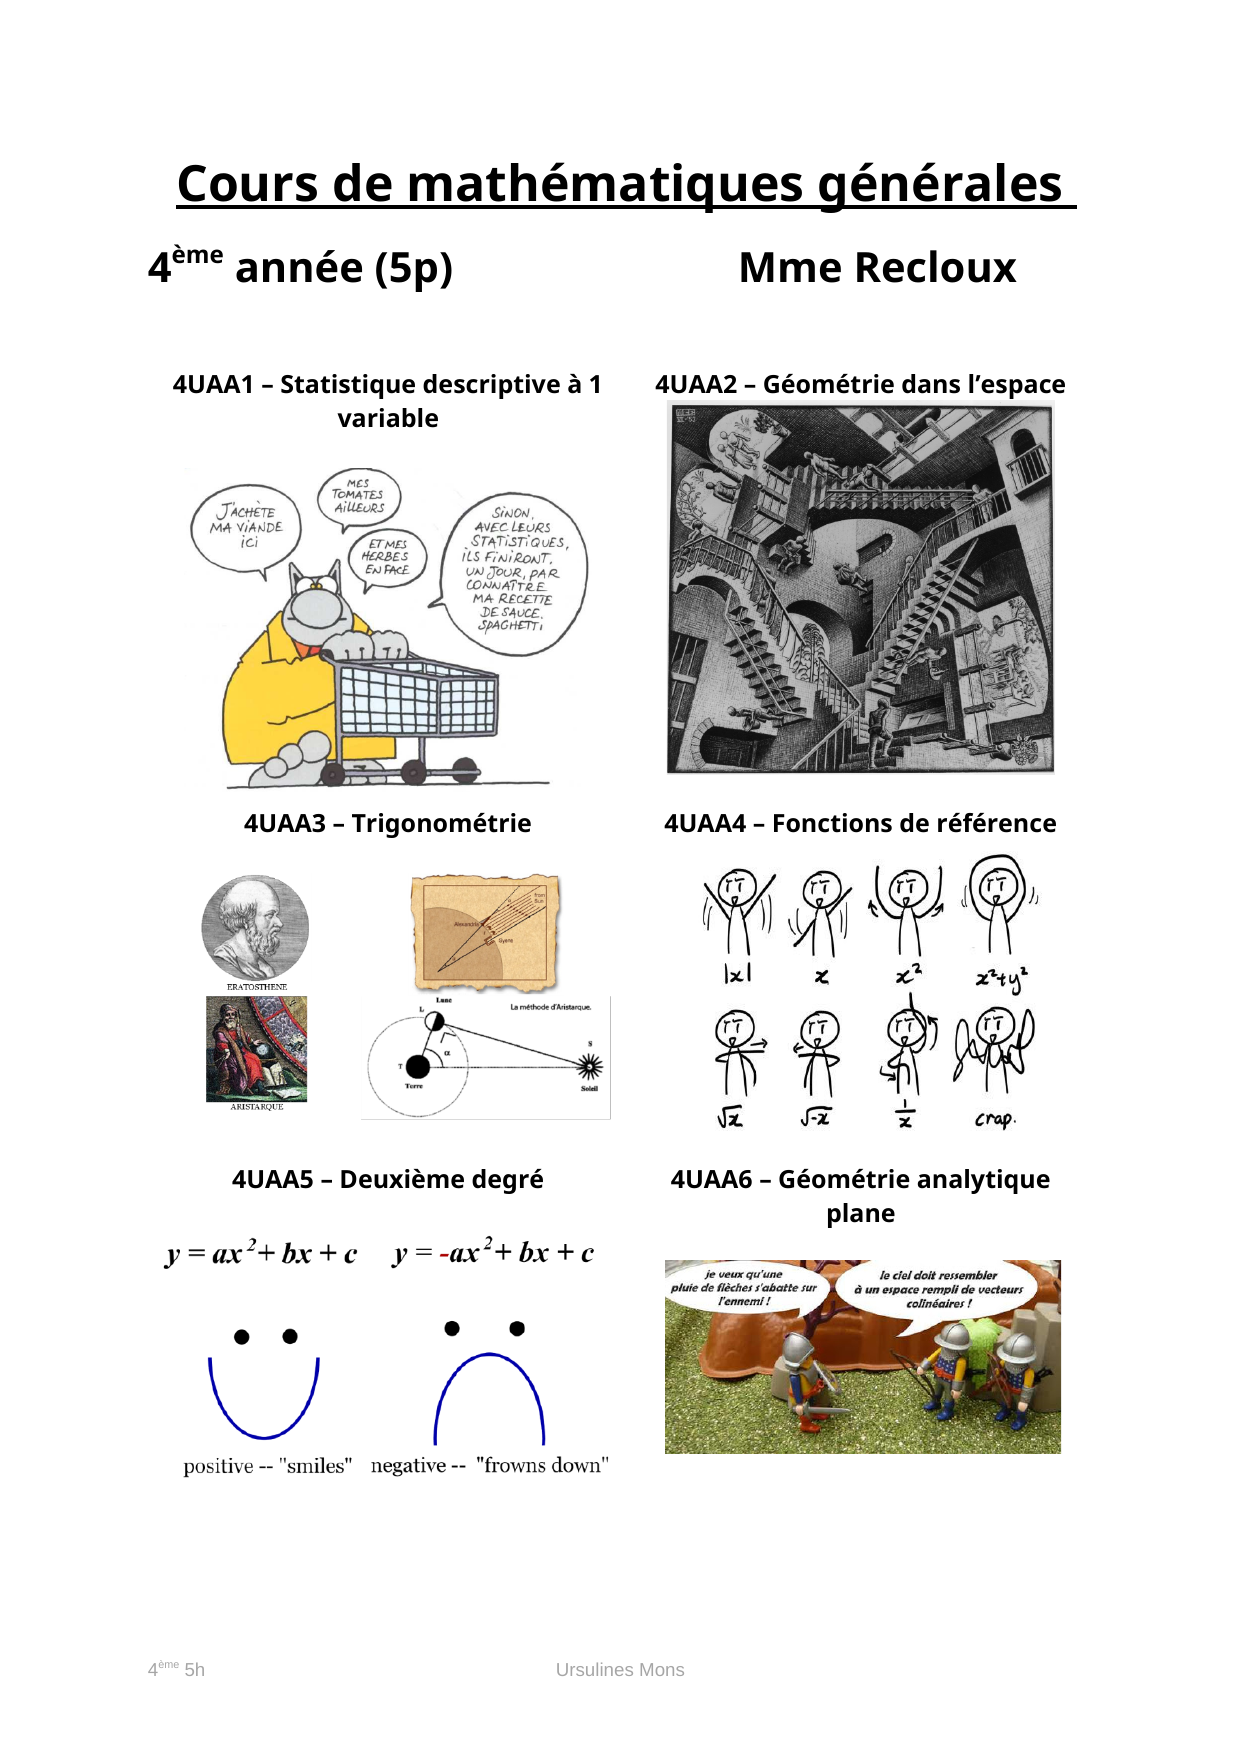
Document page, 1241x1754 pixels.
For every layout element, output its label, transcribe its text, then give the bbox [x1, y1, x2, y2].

table_header 4UAA2 – Géométrie dans l’espace [629, 367, 1093, 806]
table_header 4UAA1 – Statistique descriptive à 1 variable [147, 367, 629, 806]
text Cours de mathématiques générales [148, 148, 1093, 216]
table_cell 4UAA4 – Fonctions de référence [629, 806, 1093, 1162]
picture [184, 468, 592, 792]
picture [666, 400, 1055, 775]
table_cell 4UAA5 – Deuxième degré [147, 1162, 629, 1572]
text 4ème année (5p) Mme Recloux [148, 238, 1093, 294]
table_cell 4UAA3 – Trigonométrie [147, 806, 629, 1162]
picture [672, 851, 1050, 1133]
table_cell 4UAA6 – Géométrie analytique plane [629, 1162, 1093, 1572]
picture [158, 873, 617, 1132]
picture [159, 1230, 617, 1493]
